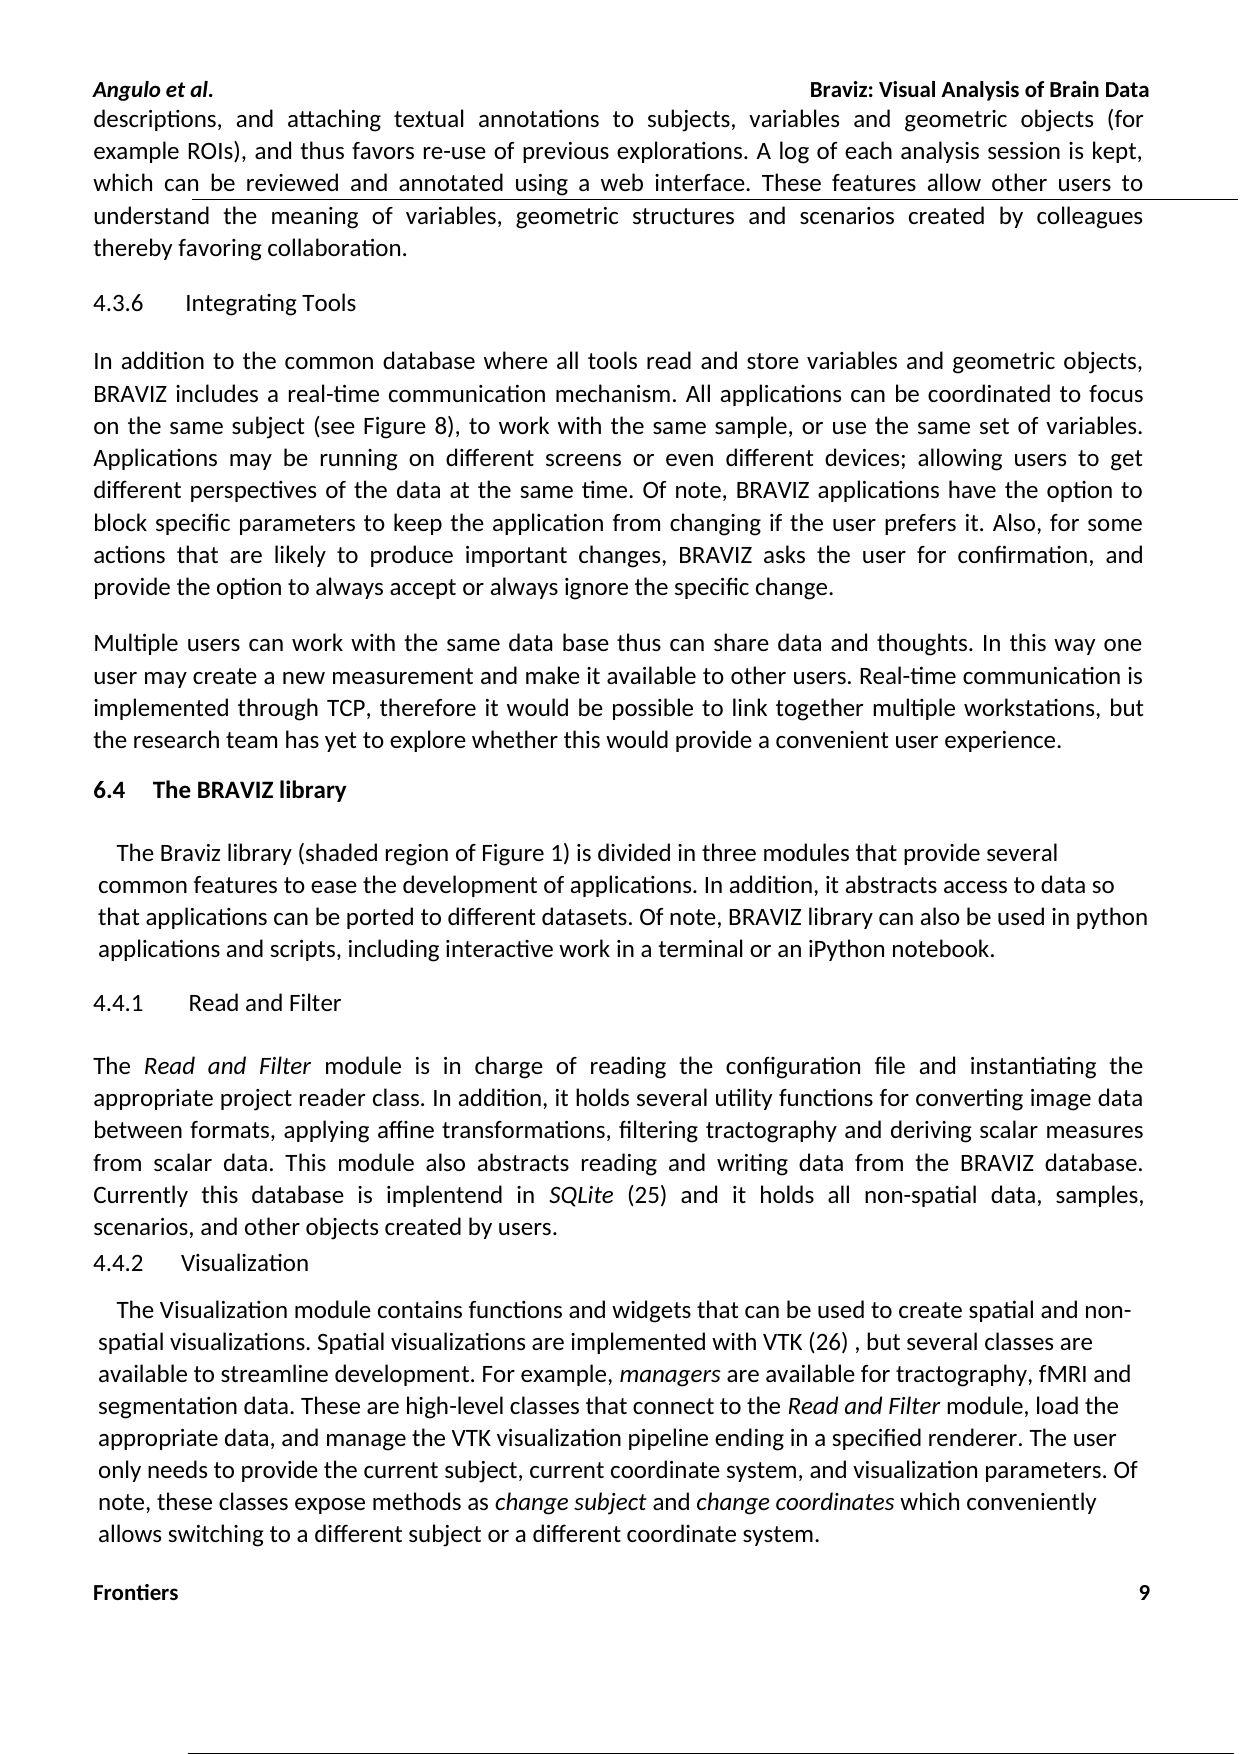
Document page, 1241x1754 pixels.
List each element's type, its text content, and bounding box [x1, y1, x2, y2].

text 4.4.2 Visualization [93, 1247, 1150, 1277]
subtitle The BRAVIZ library [93, 774, 1150, 805]
text Multiple users can work with the same data base thus can share data and thoughts. In this way one user may create a new measurement and make it available to other users. Real-time communication is implemented through TCP, therefore it would be possible to link together multiple workstations, but the research team has yet to explore whether this would provide a convenient user experience. [93, 627, 1145, 755]
text 4.3.6 Integrating Tools [93, 287, 1150, 317]
text descriptions, and attaching textual annotations to subjects, variables and geometric objects (for example ROIs), and thus favors re-use of previous explorations. A log of each analysis session is kept, which can be reviewed and annotated using a web interface. These features allow other users to understand the meaning of variables, geometric structures and scenarios created by colleagues thereby favoring collaboration. [93, 103, 1145, 263]
text The Read and Filter module is in charge of reading the configuration file and instantiating the appropriate project reader class. In addition, it holds several utility functions for converting image data between formats, applying affine transformations, filtering tractography and deriving scalar measures from scalar data. This module also abstracts reading and writing data from the BRAVIZ database. Currently this database is implentend in SQLite (25) and it holds all non-spatial data, samples, scenarios, and other objects created by users. [93, 1050, 1145, 1242]
text The Visualization module contains functions and widgets that can be used to create spatial and non-spatial visualizations. Spatial visualizations are implemented with VTK (26) , but several classes are available to streamline development. For example, managers are available for tractography, fMRI and segmentation data. These are high-level classes that connect to the Read and Filter module, load the appropriate data, and manage the VTK visualization pipeline ending in a specified renderer. The user only needs to provide the current subject, current coordinate system, and visualization parameters. Of note, these classes expose methods as change subject and change coordinates which conveniently allows switching to a different subject or a different coordinate system. [98, 1294, 1150, 1548]
text The Braviz library (shaded region of Figure 1) is divided in three modules that provide several common features to ease the development of applications. In addition, it abstracts access to data so that applications can be ported to different datasets. Of note, BRAVIZ library can also be used in python applications and scripts, including interactive work in a terminal or an iPython notebook. [98, 837, 1150, 964]
text 4.4.1 Read and Filter [93, 988, 1150, 1018]
text In addition to the common database where all tools read and store variables and geometric objects, BRAVIZ includes a real-time communication mechanism. All applications can be coordinated to focus on the same subject (see Figure 8), to work with the same sample, or use the same set of variables. Applications may be running on different screens or even different devices; allowing users to get different perspectives of the data at the same time. Of note, BRAVIZ applications have the option to block specific parameters to keep the application from changing if the user prefers it. Also, for some actions that are likely to produce important changes, BRAVIZ asks the user for confirmation, and provide the option to always accept or always ignore the specific change. [93, 345, 1145, 602]
